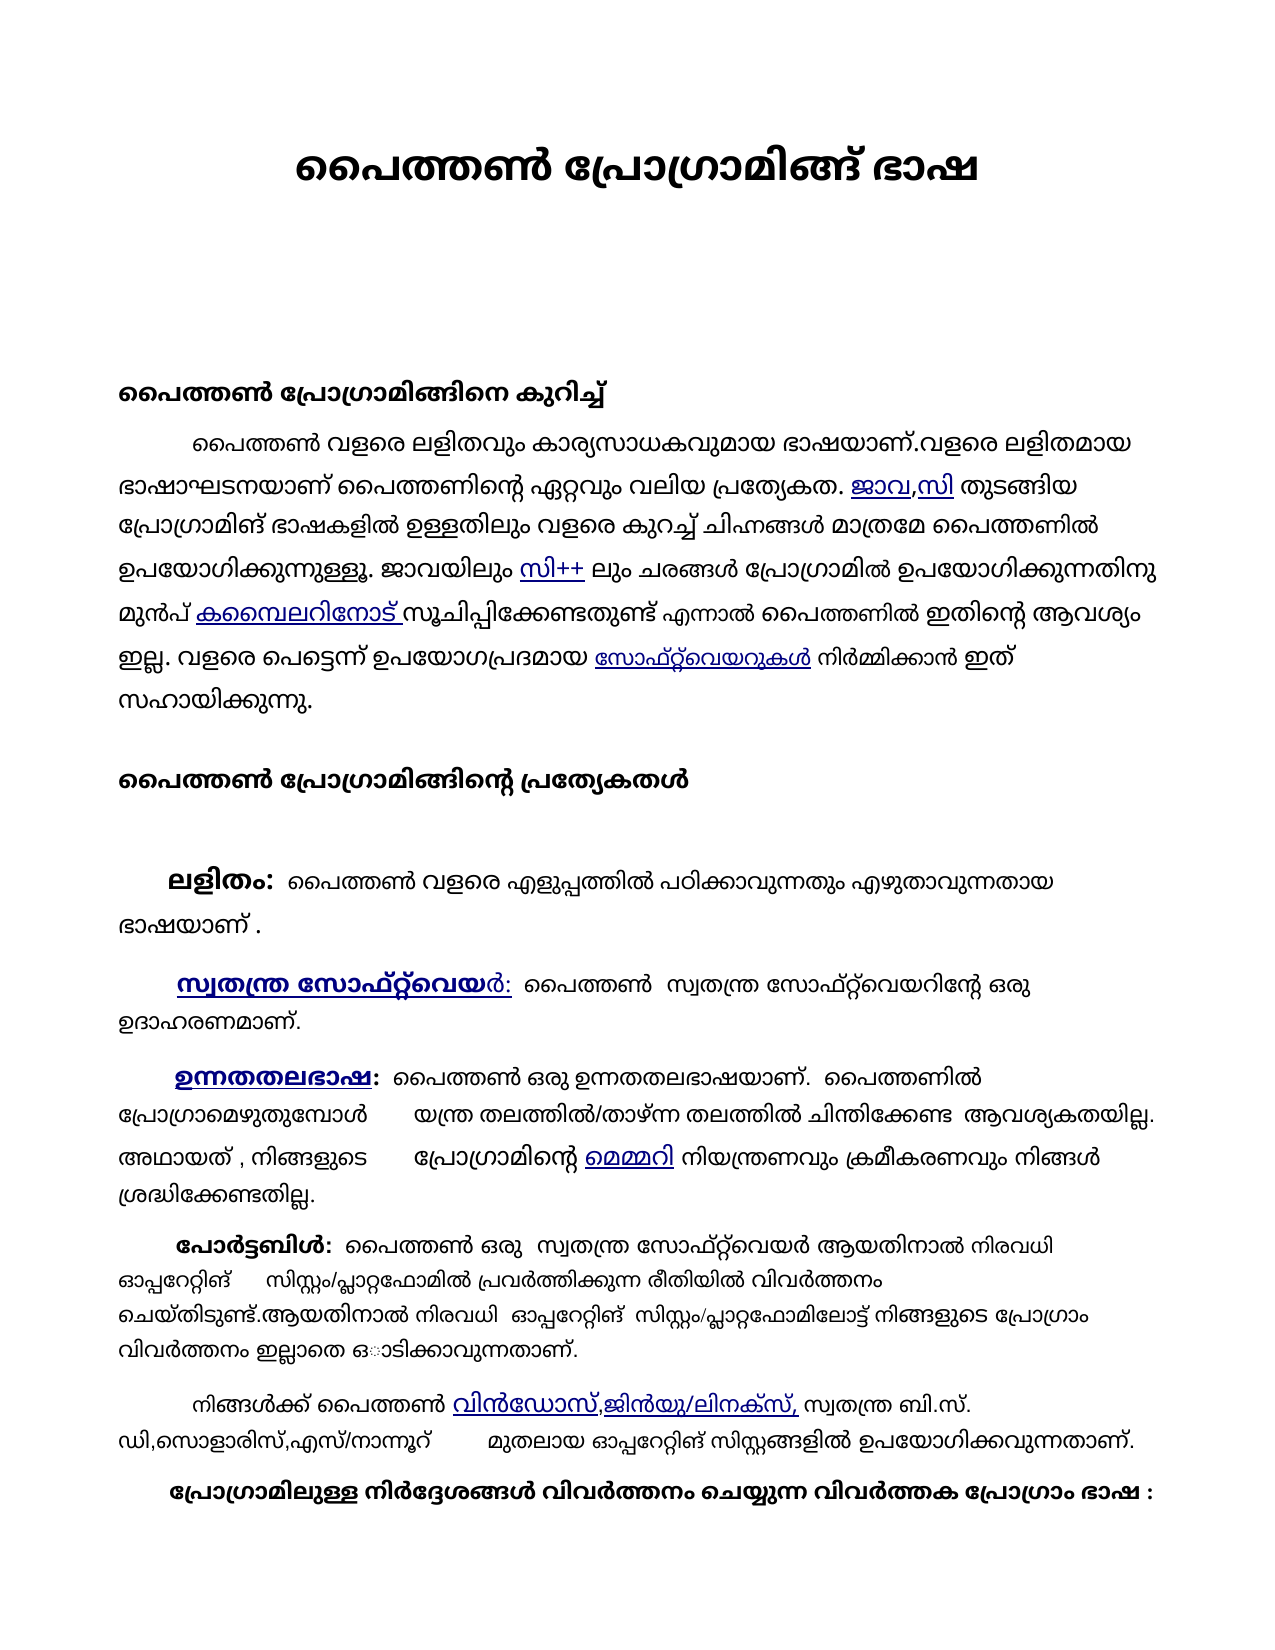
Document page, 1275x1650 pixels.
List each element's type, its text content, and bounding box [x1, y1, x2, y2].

title പൈത്തൺ പ്രോഗ്രാമിങ്ങിനെ കുറിച്ച് [118, 379, 1157, 412]
text ഉന്നതതലഭാഷ: പൈത്തൺ ഒരു ഉന്നതതലഭാഷയാണ്. പൈത്തണിൽ പ്രോഗ്രാമെഴുതുമ്പോൾ യന്ത്ര തലത്തിൽ/താഴ്ന്ന തലത്തിൽ ചിന്തിക്കേണ്ട ആവശ്യകതയില്ല. അഥായത് , നിങ്ങളുടെ പ്രോഗ്രാമിന്റെ മെമ്മറി നിയന്ത്രണവും ക്രമീകരണവും നിങ്ങൾ ശ്രദ്ധിക്കേണ്ടതില്ല. [118, 1059, 1157, 1211]
text പൈത്തൺ വളരെ ലളിതവും കാര്യസാധകവുമായ ഭാഷയാണ്.വളരെ ലളിതമായ ഭാഷാഘടനയാണ് പൈത്തണിന്റെ ഏറ്റവും വലിയ പ്രത്യേകത. ജാവ,സി തുടങ്ങിയ പ്രോഗ്രാമിങ് ഭാഷകളിൽ ഉള്ളതിലും വളരെ കുറച്ച് ചിഹ്നങ്ങൾ മാത്രമേ പൈത്തണിൽ ഉപയോഗിക്കുന്നുള്ളൂ. ജാവയിലും സി++ ലും ചരങ്ങൾ പ്രോഗ്രാമിൽ ഉപയോഗിക്കുന്നതിനു മുൻപ് കമ്പൈലറിനോട് സൂചിപ്പിക്കേണ്ടതുണ്ട് എന്നാൽ പൈത്തണിൽ ഇതിന്റെ ആവശ്യം ഇല്ല. വളരെ പെട്ടെന്ന് ഉപയോഗപ്രദമായ സോഫ്റ്റ്‌വെയറുകൾ നിർമ്മിക്കാൻ ഇത് സഹായിക്കുന്നു. [118, 424, 1157, 719]
text നിങ്ങള്‍ക്ക് പൈത്തണ്‍ വിന്‍‍ഡോസ്,ജിന്‍യു/ലിനക്സ്, സ്വതന്ത്ര ബി.സ്.‍ഡി,സൊളാരിസ്,എസ്/നാന്നൂറ് മുതലായ ഓപ്പറേറ്റിങ്‌ സിസ്റ്റങ്ങളില്‍ ഉപയോഗിക്കവുന്നതാണ്. [118, 1386, 1157, 1457]
text സ്വതന്ത്ര സോഫ്റ്റ്‌വെയര്‍: പൈത്തൺ സ്വതന്ത്ര സോഫ്റ്റ്‌വെയറിന്റേ ഒരു ഉദാഹരണമാണ്. [118, 966, 1157, 1038]
title പൈത്തൺ പ്രോഗ്രാമിങ്ങ് ഭാഷ [118, 143, 1157, 197]
title പൈത്തൺ പ്രോഗ്രാമിങ്ങിന്റെ പ്രത്യേകതള്‍ [118, 766, 1157, 799]
text ലളിതം: പൈത്തൺ വളരെ എളുപ്പത്തിൽ പഠിക്കാവുന്നതും എഴുതാവുന്നതായ ഭാഷയാണ് . [118, 860, 1157, 944]
text പ്രോഗ്രാമിലുള്ള നിര്‍ദ്ദേശങ്ങള്‍ വിവര്‍ത്തനം ചെയ്യുന്ന വിവര്‍ത്തക പ്രോഗ്രാം ഭാഷ : [118, 1478, 1157, 1508]
text പോർട്ടബിൾ: പൈത്തൺ ഒരു സ്വതന്ത്ര സോഫ്റ്റ്‌വെയര്‍ ആയതിനാൽ നിരവധി ഓപ്പറേറ്റിങ്‌ സിസ്റ്റം/പ്ലാറ്റഫോമിൽ പ്രവര്‍ത്തിക്കുന്ന രീതിയിൽ വിവര്‍ത്തനം ചെയ്തിടുണ്ട്.ആയതിനാൽ നിരവധി ഓപ്പറേറ്റിങ്‌ സിസ്റ്റം/പ്ലാറ്റഫോമിലോട്ട് നിങ്ങളുടെ പ്രോഗ്രാം വിവര്‍ത്തനം ഇല്ലാതെ ഒാടിക്കാവുന്നതാണ്. [118, 1232, 1157, 1365]
